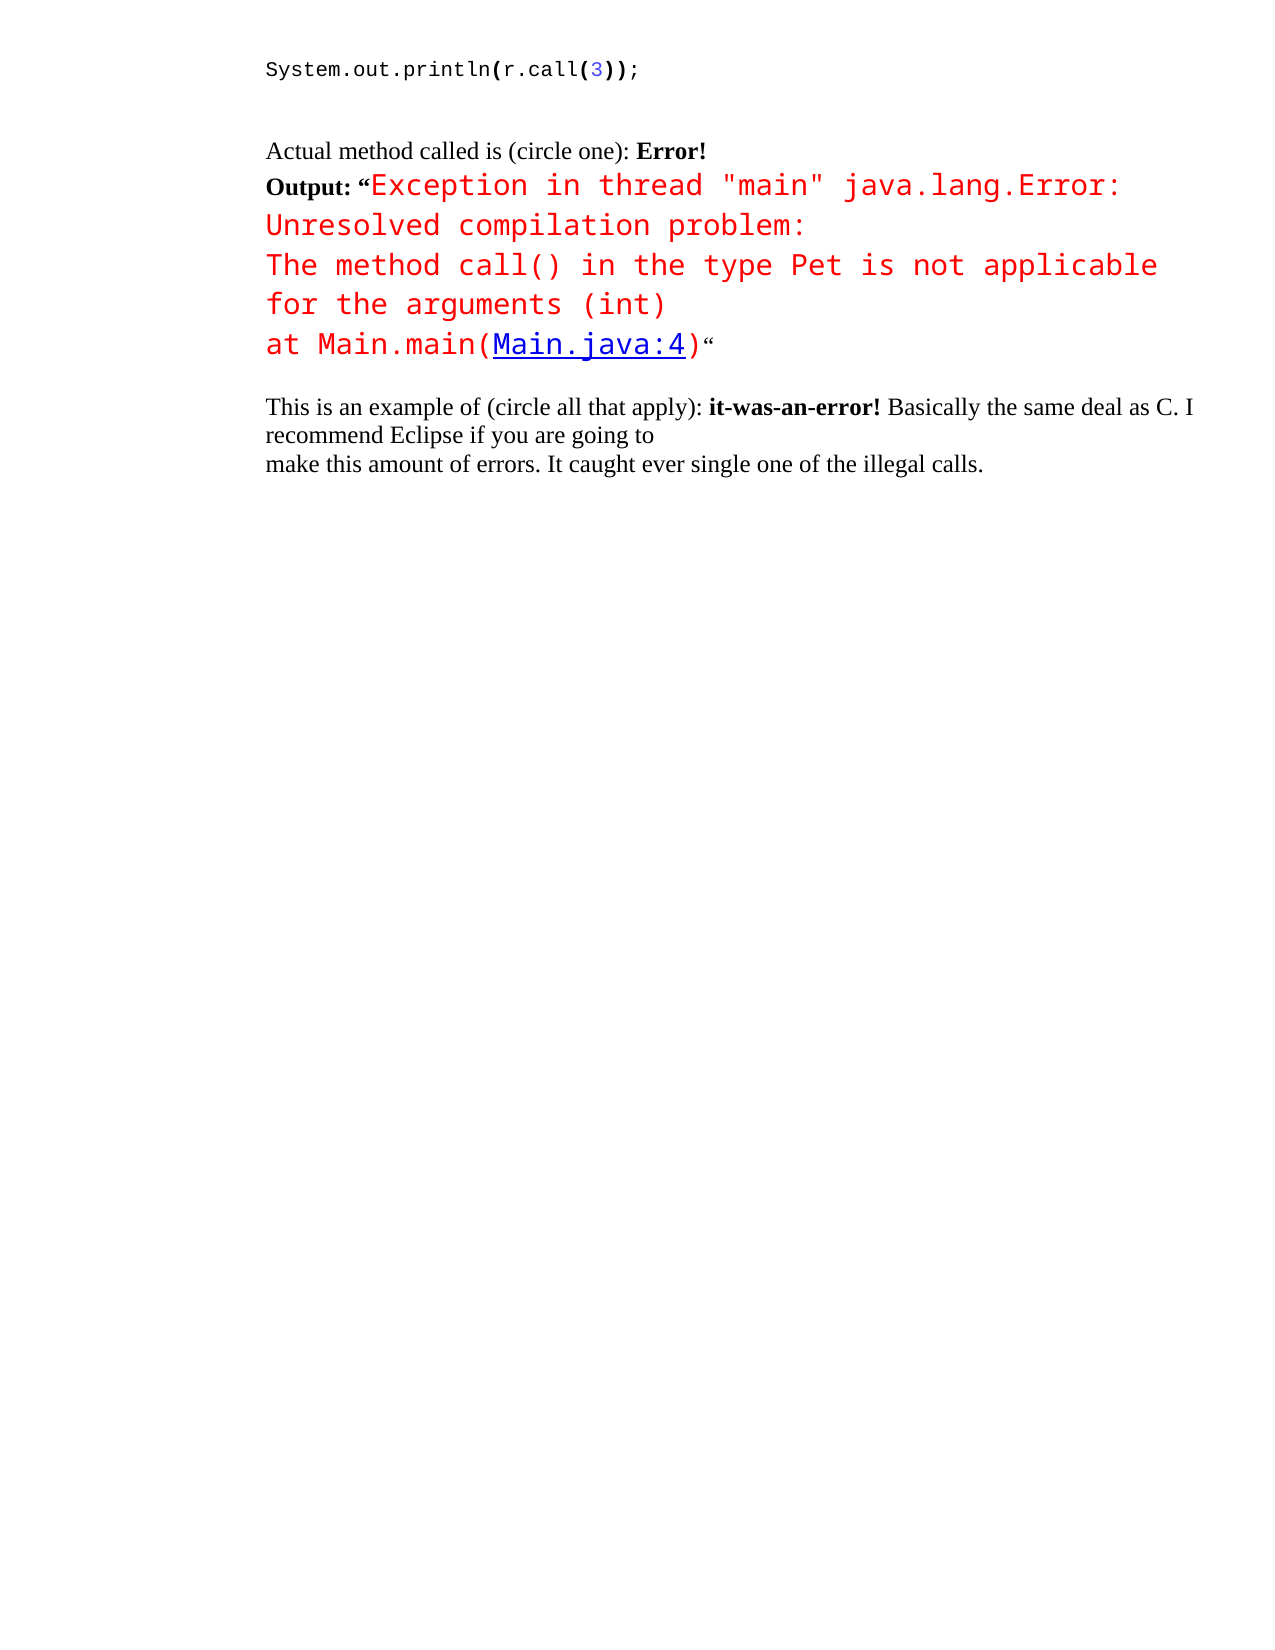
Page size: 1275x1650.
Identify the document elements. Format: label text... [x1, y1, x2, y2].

list Output: “Exception in thread "main" java.lang.Error: Unresolved compilation problem: [236, 164, 1216, 244]
list make this amount of errors. It caught ever single one of the illegal calls. [236, 449, 1216, 478]
list The method call() in the type Pet is not applicable for the arguments (int) [236, 244, 1216, 323]
list System.out.println(r.call(3)); [236, 59, 1216, 83]
list This is an example of (circle all that apply): it-was-an-error! Basically the same deal as C. I recommend Eclipse if you are going to [236, 392, 1216, 449]
list Actual method called is (circle one): Error! [236, 136, 1216, 164]
list at Main.main(Main.java:4)“ [236, 323, 1216, 363]
